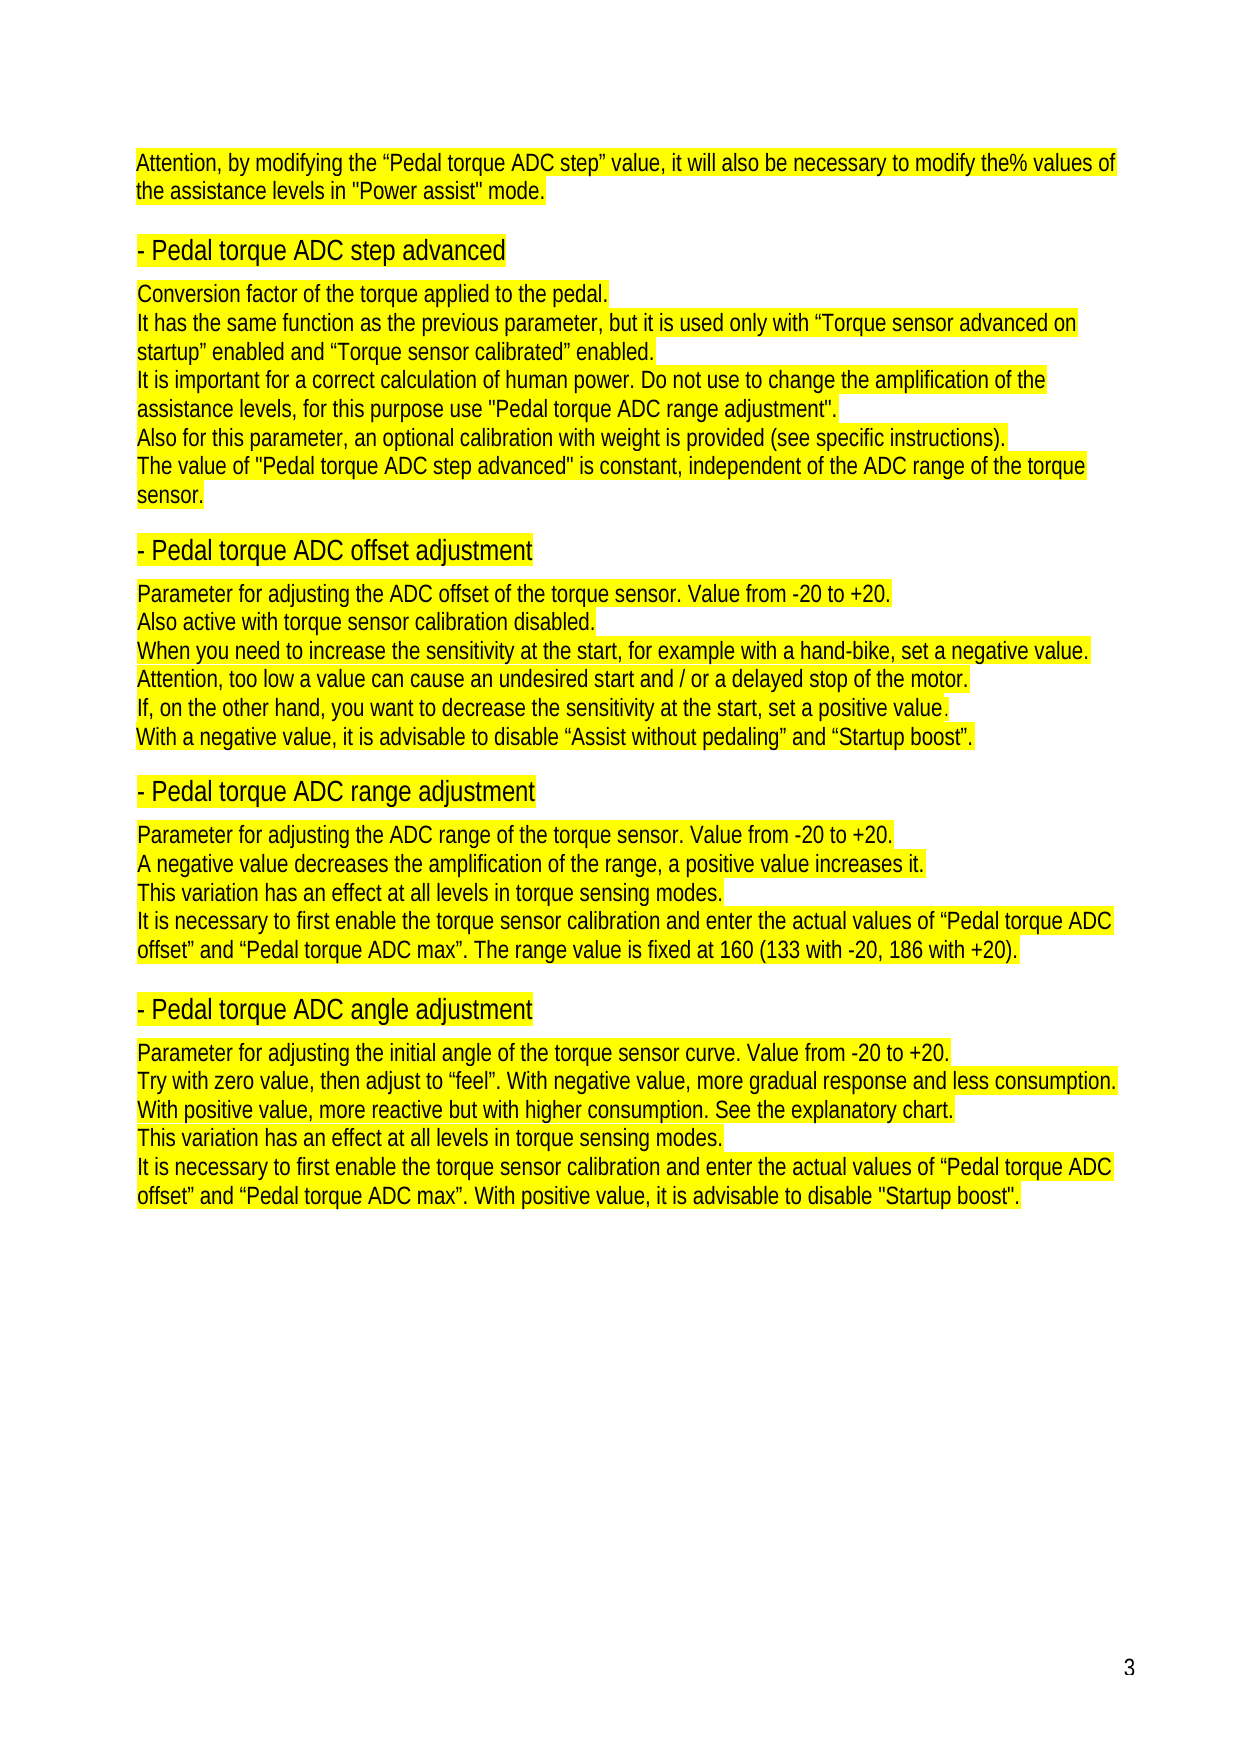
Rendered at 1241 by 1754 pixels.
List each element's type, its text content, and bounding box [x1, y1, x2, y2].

text - Pedal torque ADC offset adjustment [137, 533, 1122, 566]
text Also active with torque sensor calibration disabled. [137, 607, 1122, 636]
text Parameter for adjusting the ADC range of the torque sensor. Value from -20 to +20. A negative value decreases the amplification of the range, a positive value increases it. [137, 820, 1122, 878]
text This variation has an effect at all levels in torque sensing modes. It is necessary to first enable the torque sensor calibration and enter the actual values of “Pedal torque ADC offset” and “Pedal torque ADC max”. The range value is fixed at 160 (133 with -20, 186 with +20). [137, 878, 1122, 964]
text Conversion factor of the torque applied to the pedal. [137, 279, 1122, 308]
text The value of "Pedal torque ADC step advanced" is constant, independent of the ADC range of the torque sensor. [137, 451, 1122, 509]
text - Pedal torque ADC angle adjustment [137, 992, 1122, 1026]
text Parameter for adjusting the initial angle of the torque sensor curve. Value from -20 to +20. Try with zero value, then adjust to “feel”. With negative value, more gradual response and less consumption. With positive value, more reactive but with higher consumption. See the explanatory chart. This variation has an effect at all levels in torque sensing modes. It is necessary to first enable the torque sensor calibration and enter the actual values of “Pedal torque ADC offset” and “Pedal torque ADC max”. With positive value, it is advisable to disable "Startup boost". [137, 1037, 1122, 1209]
text - Pedal torque ADC range adjustment [137, 774, 1122, 808]
text Parameter for adjusting the ADC offset of the torque sensor. Value from -20 to +20. [137, 578, 1122, 607]
text When you need to increase the sensitivity at the start, for example with a hand-bike, set a negative value. Attention, too low a value can cause an undesired start and / or a delayed stop of the motor. [137, 636, 1122, 693]
text With a negative value, it is advisable to disable “Assist without pedaling” and “Startup boost”. [136, 722, 1122, 750]
text - Pedal torque ADC step advanced [137, 233, 1122, 267]
text It has the same function as the previous parameter, but it is used only with “Torque sensor advanced on startup” enabled and “Torque sensor calibrated” enabled. It is important for a correct calculation of human power. Do not use to change the amplification of the assistance levels, for this purpose use "Pedal torque ADC range adjustment". Also for this parameter, an optional calibration with weight is provided (see specific instructions). [137, 308, 1122, 451]
text If, on the other hand, you want to decrease the sensitivity at the start, set a positive value. [137, 693, 1122, 722]
text Attention, by modifying the “Pedal torque ADC step” value, it will also be necessary to modify the% values of the assistance levels in "Power assist" mode. [136, 148, 1122, 205]
